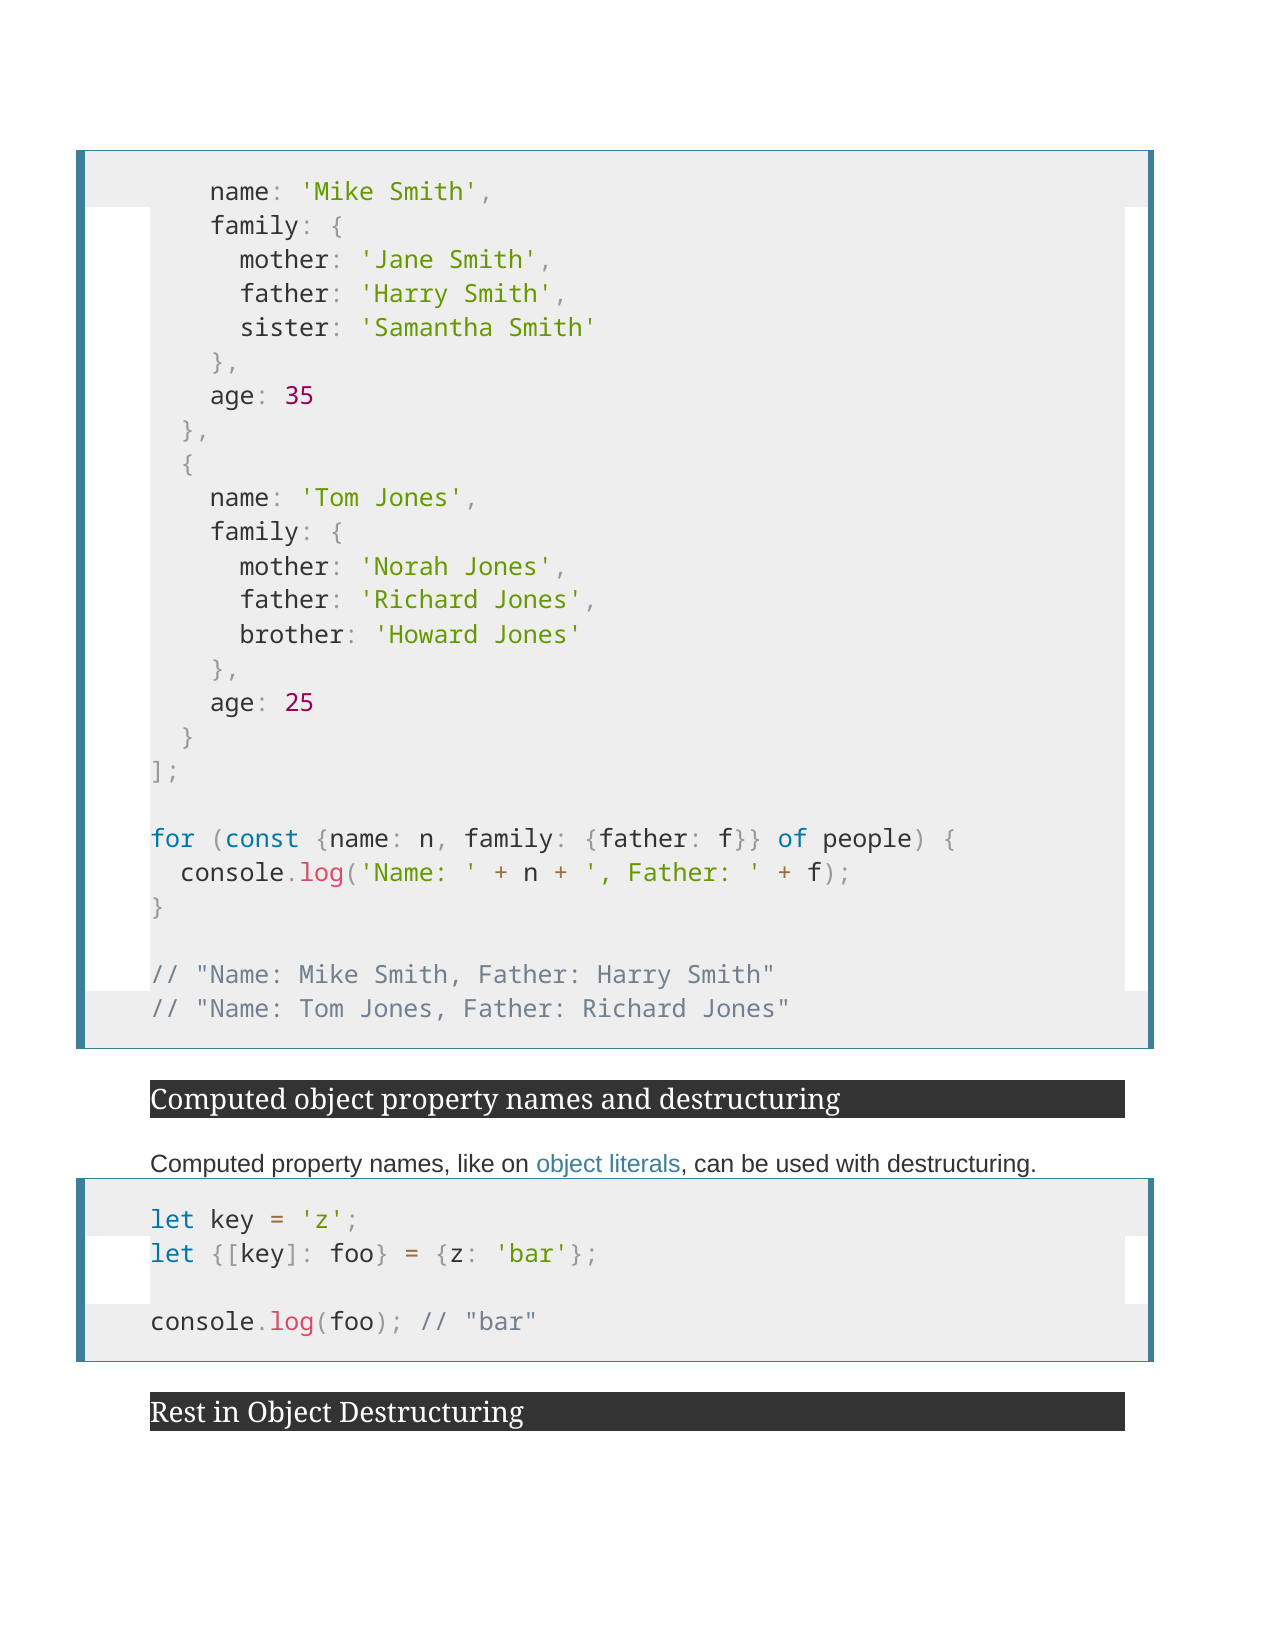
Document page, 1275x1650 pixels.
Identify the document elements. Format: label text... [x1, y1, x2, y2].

text age: 35 [150, 378, 1125, 412]
text father: 'Richard Jones', [150, 582, 1125, 616]
subtitle Rest in Object Destructuring [150, 1392, 1125, 1431]
text mother: 'Norah Jones', [150, 548, 1125, 582]
text let key = 'z'; [85, 1179, 1148, 1236]
text age: 25 [150, 684, 1125, 718]
text }, [150, 412, 1125, 446]
text // "Name: Mike Smith, Father: Harry Smith" [150, 957, 1125, 967]
text let {[key]: foo} = {z: 'bar'}; [150, 1236, 1125, 1269]
text }, [150, 344, 1125, 378]
text } [150, 889, 1125, 923]
text } [150, 718, 1125, 752]
text console.log('Name: ' + n + ', Father: ' + f); [150, 855, 1125, 889]
text }, [150, 650, 1125, 684]
text { [150, 446, 1125, 480]
text brother: 'Howard Jones' [150, 616, 1125, 650]
text // "Name: Tom Jones, Father: Richard Jones" [85, 967, 1148, 1048]
text console.log(foo); // "bar" [85, 1280, 1148, 1361]
text name: 'Mike Smith', [85, 151, 1148, 207]
text father: 'Harry Smith', [150, 276, 1125, 310]
text ]; [150, 752, 1125, 787]
text for (const {name: n, family: {father: f}} of people) { [150, 821, 1125, 855]
text family: { [150, 514, 1125, 548]
subtitle Computed object property names and destructuring [150, 1080, 1125, 1118]
text name: 'Tom Jones', [150, 480, 1125, 514]
text Computed property names, like on object literals, can be used with destructuring. [150, 1149, 1125, 1178]
text mother: 'Jane Smith', [150, 242, 1125, 276]
text sister: 'Samantha Smith' [150, 310, 1125, 344]
text family: { [150, 207, 1125, 242]
